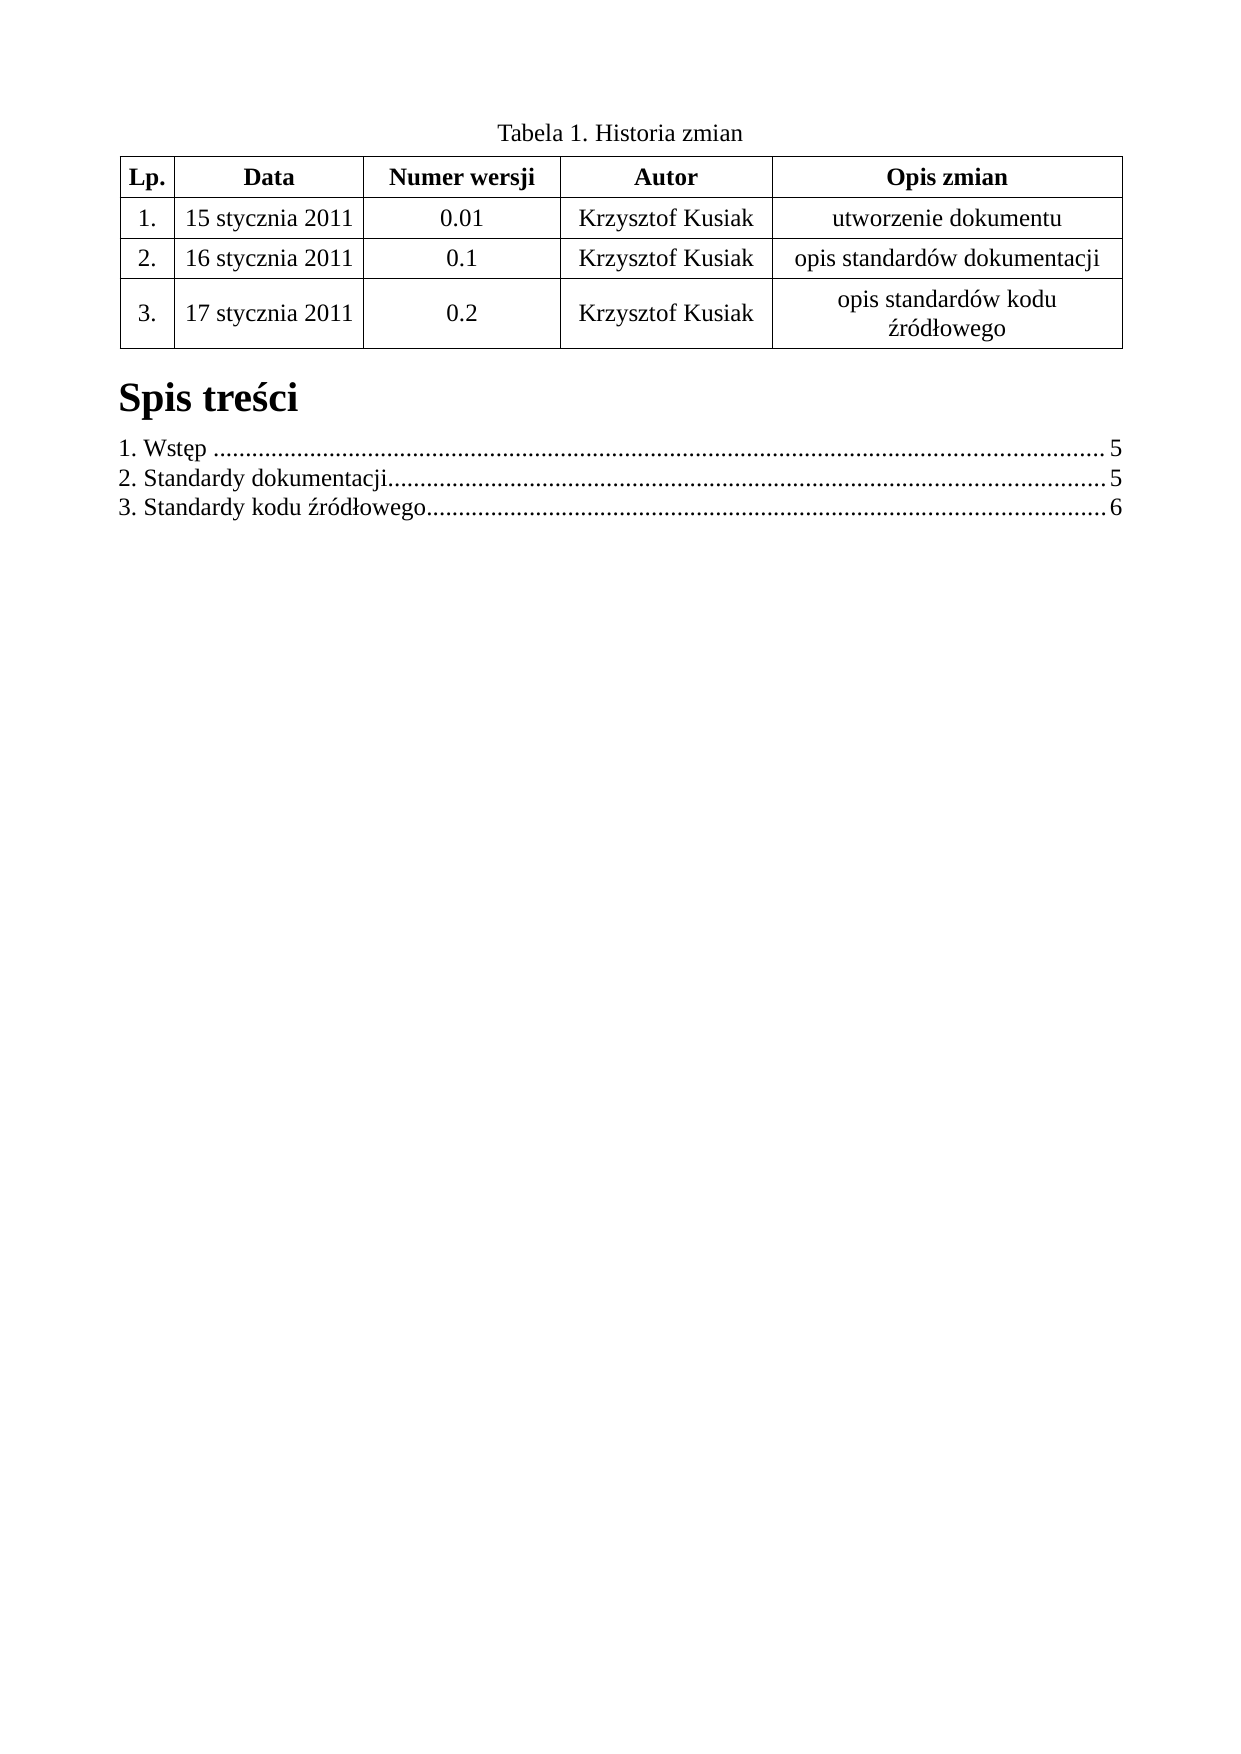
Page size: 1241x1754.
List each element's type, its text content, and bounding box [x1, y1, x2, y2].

table_cell 15 stycznia 2011 [175, 198, 363, 237]
table_cell 17 stycznia 2011 [175, 279, 363, 348]
table_cell 0.1 [364, 239, 560, 278]
table_cell 1. [121, 198, 174, 237]
table_cell Krzysztof Kusiak [561, 198, 772, 237]
table_cell Krzysztof Kusiak [561, 279, 772, 348]
table_cell 0.01 [364, 198, 560, 237]
table_header Numer wersji [364, 157, 560, 197]
table_cell opis standardów kodu źródłowego [773, 279, 1122, 348]
table_header Autor [561, 157, 772, 197]
table_cell Krzysztof Kusiak [561, 239, 772, 278]
table_cell 3. [121, 279, 174, 348]
text 2. Standardy dokumentacji 5 [118, 462, 1122, 491]
subtitle Spis treści [118, 373, 1122, 421]
table_cell 0.2 [364, 279, 560, 348]
table_header Opis zmian [773, 157, 1122, 197]
table_cell opis standardów dokumentacji [773, 239, 1122, 278]
table_cell 2. [121, 239, 174, 278]
table_header Lp. [121, 157, 174, 197]
text 3. Standardy kodu źródłowego 6 [118, 491, 1122, 521]
table_header Data [175, 157, 363, 197]
text Tabela 1. Historia zmian [118, 118, 1122, 147]
table_cell utworzenie dokumentu [773, 198, 1122, 237]
table_cell 16 stycznia 2011 [175, 239, 363, 278]
text 1. Wstęp 5 [118, 433, 1122, 462]
